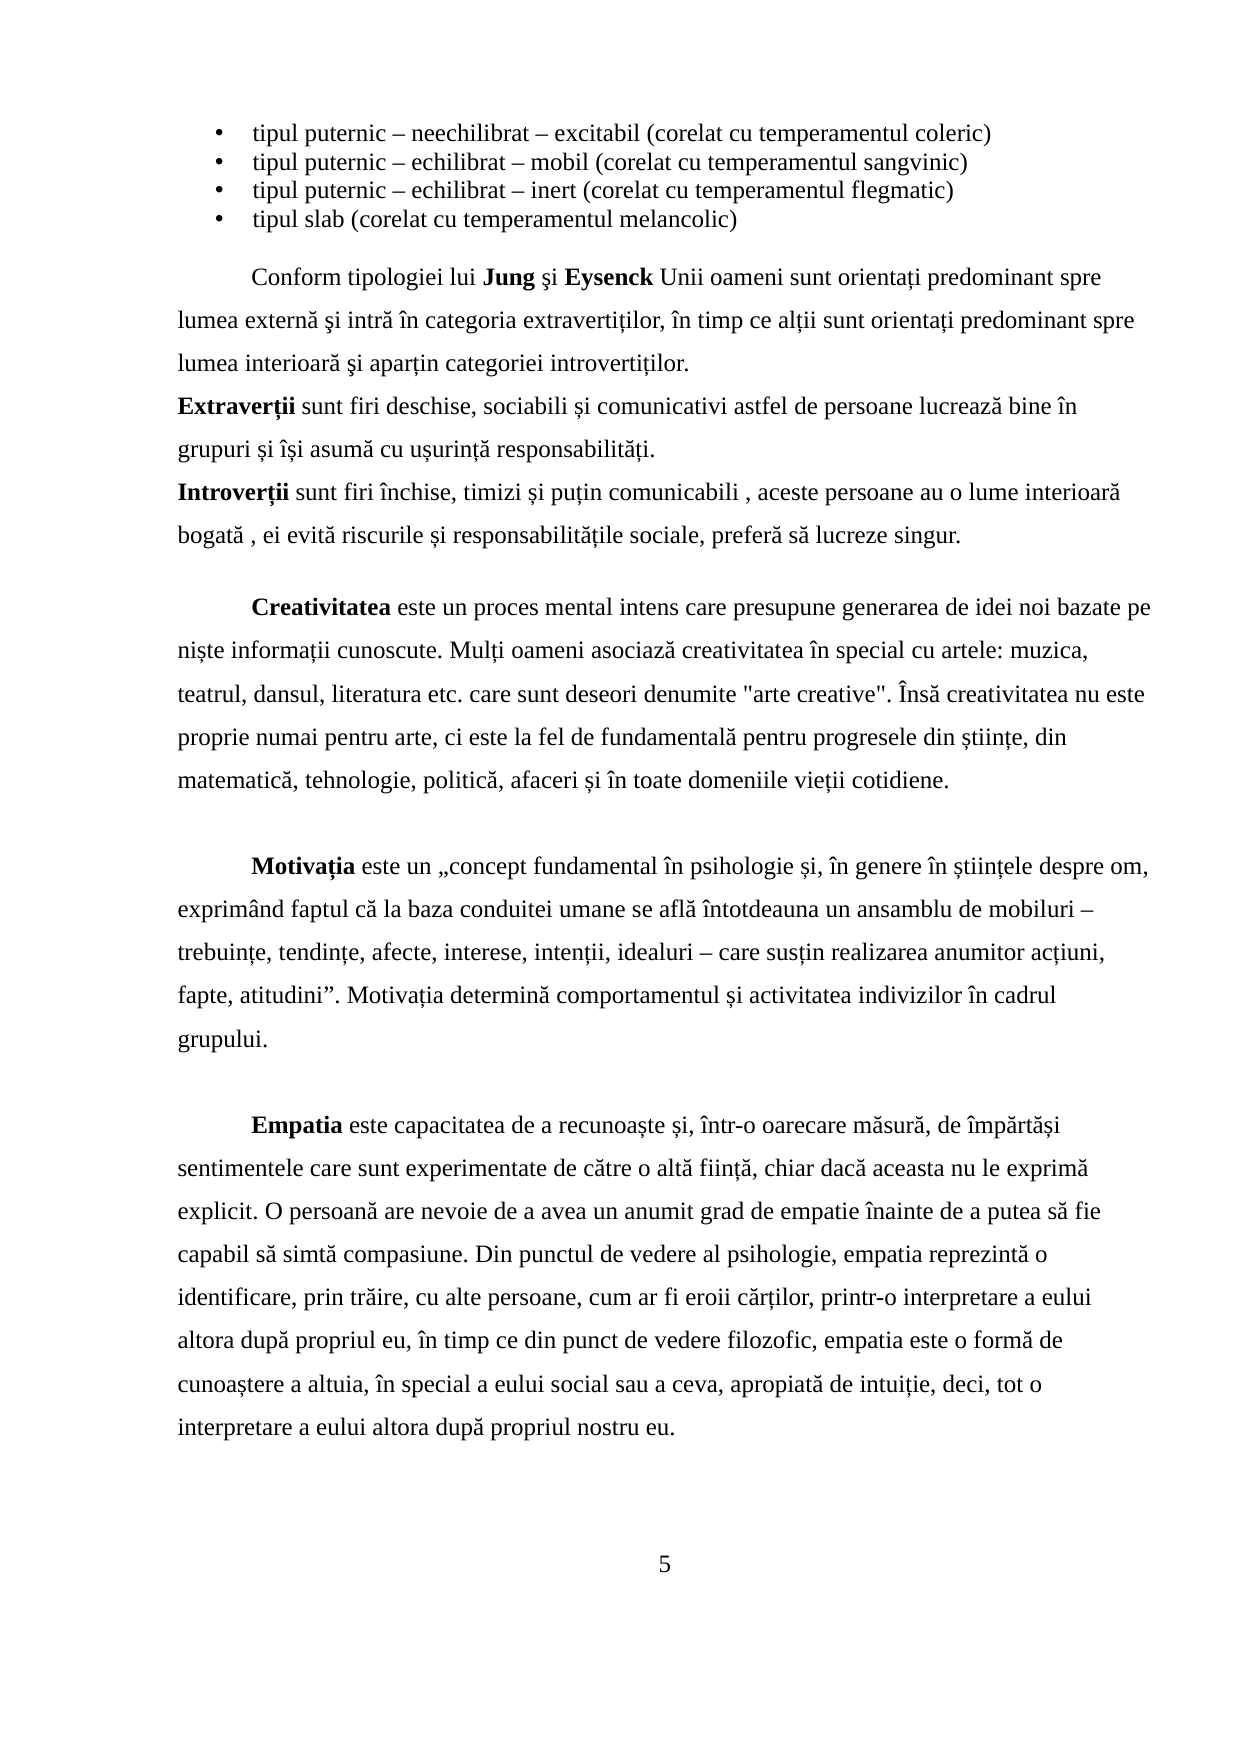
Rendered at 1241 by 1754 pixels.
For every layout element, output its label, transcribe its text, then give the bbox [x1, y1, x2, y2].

text Motivația este un „concept fundamental în psihologie și, în genere în științele despre om, exprimând faptul că la baza conduitei umane se află întotdeauna un ansamblu de mobiluri – trebuințe, tendințe, afecte, interese, intenții, idealuri – care susțin realizarea anumitor acțiuni, fapte, atitudini”. Motivația determină comportamentul și activitatea indivizilor în cadrul grupului. [177, 851, 1152, 1052]
list tipul puternic – echilibrat – mobil (corelat cu temperamentul sangvinic) [215, 147, 1152, 176]
list tipul slab (corelat cu temperamentul melancolic) [215, 204, 1152, 233]
list tipul puternic – neechilibrat – excitabil (corelat cu temperamentul coleric) [215, 118, 1152, 147]
text Empatia este capacitatea de a recunoaște și, într-o oarecare măsură, de împărtăși sentimentele care sunt experimentate de către o altă ființă, chiar dacă aceasta nu le exprimă explicit. O persoană are nevoie de a avea un anumit grad de empatie înainte de a putea să fie capabil să simtă compasiune. Din punctul de vedere al psihologie, empatia reprezintă o identificare, prin trăire, cu alte persoane, cum ar fi eroii cărților, printr-o interpretare a eului altora după propriul eu, în timp ce din punct de vedere filozofic, empatia este o formă de cunoaștere a altuia, în special a eului social sau a ceva, apropiată de intuiție, deci, tot o interpretare a eului altora după propriul nostru eu. [177, 1110, 1152, 1441]
text Extraverții sunt firi deschise, sociabili și comunicativi astfel de persoane lucrează bine în grupuri și își asumă cu ușurință responsabilități. [177, 391, 1152, 463]
text Conform tipologiei lui Jung şi Eysenck Unii oameni sunt orientați predominant spre lumea externă şi intră în categoria extravertiților, în timp ce alții sunt orientați predominant spre lumea interioară şi aparțin categoriei introvertiților. [177, 262, 1152, 377]
list tipul puternic – echilibrat – inert (corelat cu temperamentul flegmatic) [215, 176, 1152, 204]
text Creativitatea este un proces mental intens care presupune generarea de idei noi bazate pe niște informații cunoscute. Mulți oameni asociază creativitatea în special cu artele: muzica, teatrul, dansul, literatura etc. care sunt deseori denumite "arte creative". Însă creativitatea nu este proprie numai pentru arte, ci este la fel de fundamentală pentru progresele din științe, din matematică, tehnologie, politică, afaceri și în toate domeniile vieții cotidiene. [177, 592, 1152, 794]
text Introverții sunt firi închise, timizi și puțin comunicabili , aceste persoane au o lume interioară bogată , ei evită riscurile și responsabilitățile sociale, preferă să lucreze singur. [177, 477, 1152, 549]
